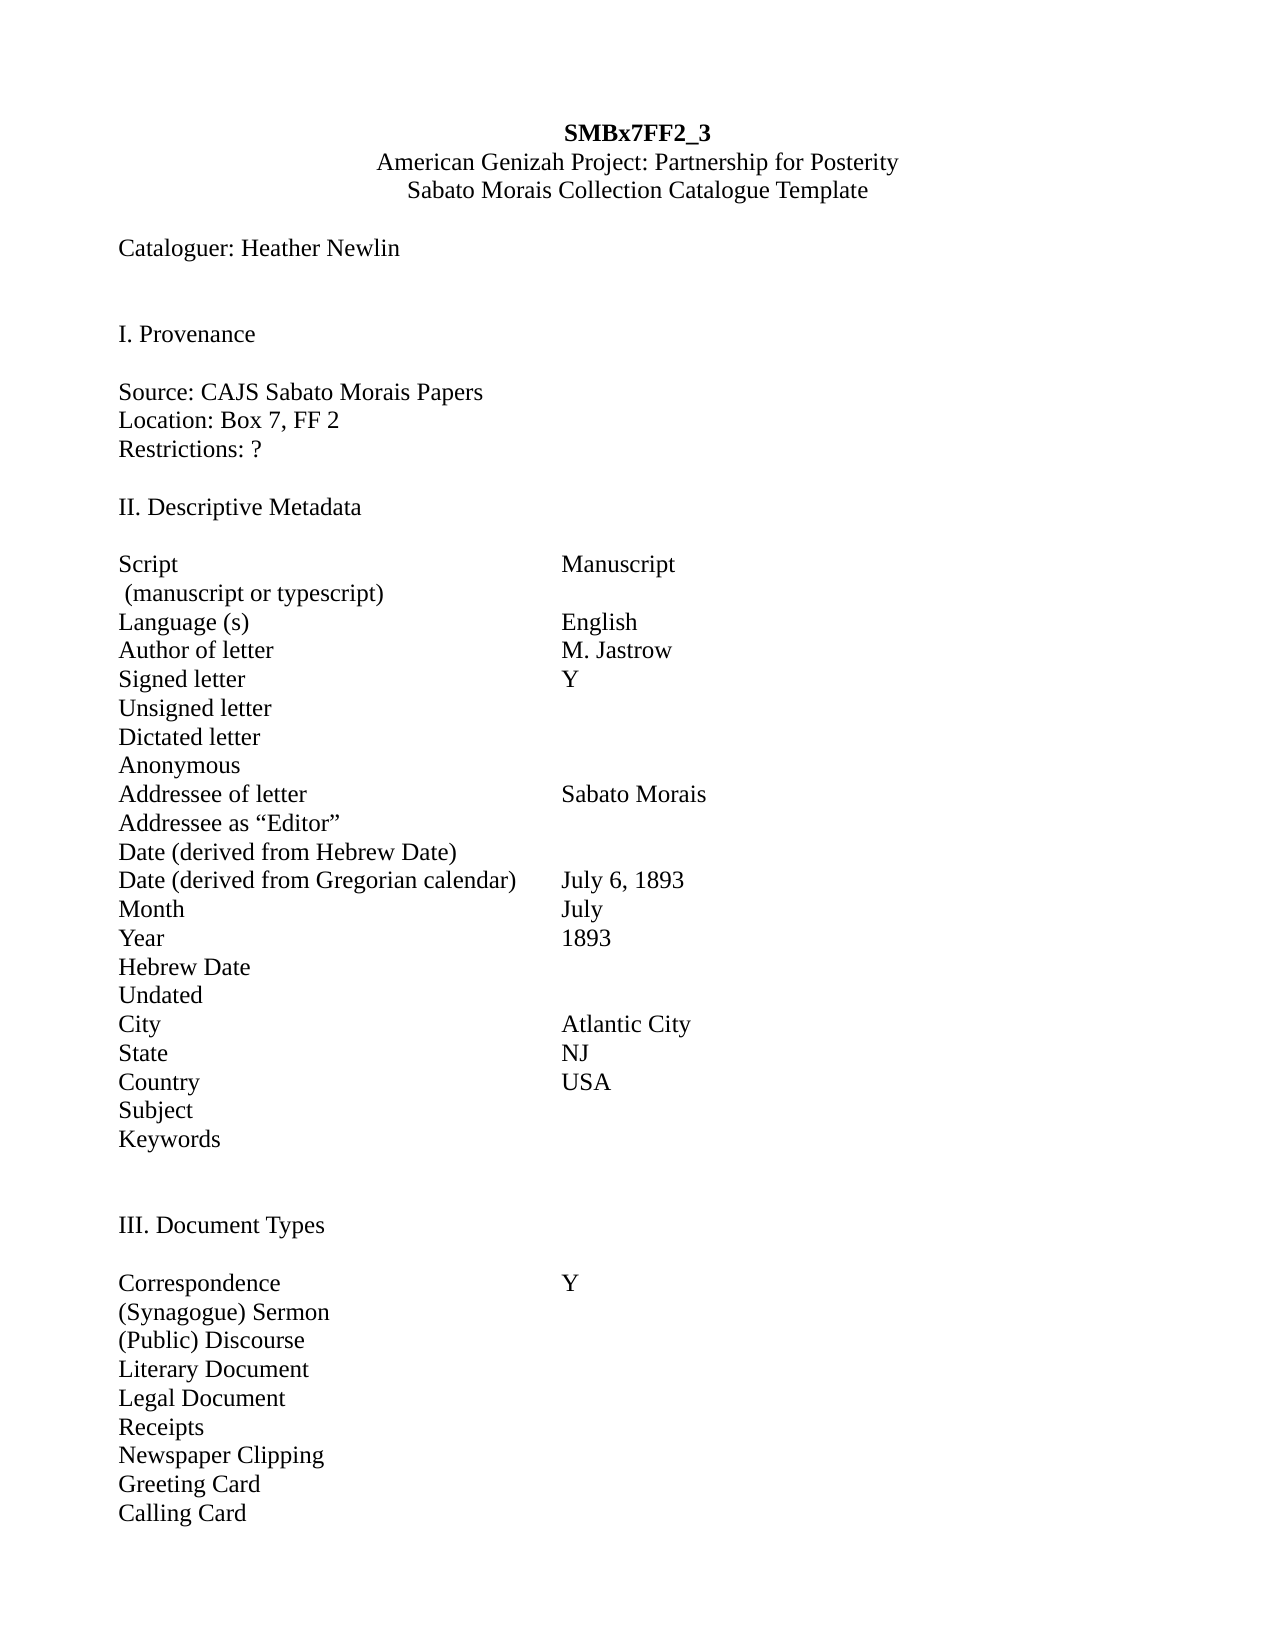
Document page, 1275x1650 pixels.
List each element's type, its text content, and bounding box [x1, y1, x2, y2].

text Date (derived from Hebrew Date) [118, 837, 1157, 866]
text Month July [118, 894, 1157, 923]
text I. Provenance [118, 319, 1157, 348]
text Language (s) English [118, 607, 1157, 636]
text Date (derived from Gregorian calendar) July 6, 1893 [118, 866, 1157, 894]
text Script Manuscript [118, 549, 1157, 578]
text Receipts [118, 1412, 1157, 1441]
text Literary Document [118, 1354, 1157, 1383]
text State NJ [118, 1038, 1157, 1067]
text Newspaper Clipping [118, 1441, 1157, 1469]
text Hebrew Date [118, 952, 1157, 981]
text (Synagogue) Sermon [118, 1297, 1157, 1326]
text (Public) Discourse [118, 1326, 1157, 1354]
text (manuscript or typescript) [118, 578, 1157, 607]
text Sabato Morais Collection Catalogue Template [118, 176, 1157, 204]
text Greeting Card [118, 1469, 1157, 1498]
text Anonymous [118, 751, 1157, 779]
text Undated [118, 981, 1157, 1009]
text Addressee of letter Sabato Morais [118, 779, 1157, 808]
text Restrictions: ? [118, 434, 1157, 463]
text Correspondence Y [118, 1268, 1157, 1297]
text Unsigned letter [118, 693, 1157, 722]
text Dictated letter [118, 722, 1157, 751]
text III. Document Types [118, 1211, 1157, 1239]
text American Genizah Project: Partnership for Posterity [118, 147, 1157, 176]
text II. Descriptive Metadata [118, 492, 1157, 521]
text Year 1893 [118, 923, 1157, 952]
text SMBx7FF2_3 [118, 118, 1157, 147]
text Location: Box 7, FF 2 [118, 406, 1157, 434]
text Source: CAJS Sabato Morais Papers [118, 377, 1157, 406]
text Subject [118, 1096, 1157, 1124]
text Calling Card [118, 1498, 1157, 1527]
text Cataloguer: Heather Newlin [118, 233, 1157, 262]
text Author of letter M. Jastrow [118, 636, 1157, 664]
text City Atlantic City [118, 1009, 1157, 1038]
text Keywords [118, 1124, 1157, 1153]
text Addressee as “Editor” [118, 808, 1157, 837]
text Legal Document [118, 1383, 1157, 1412]
text Country USA [118, 1067, 1157, 1096]
text Signed letter Y [118, 664, 1157, 693]
